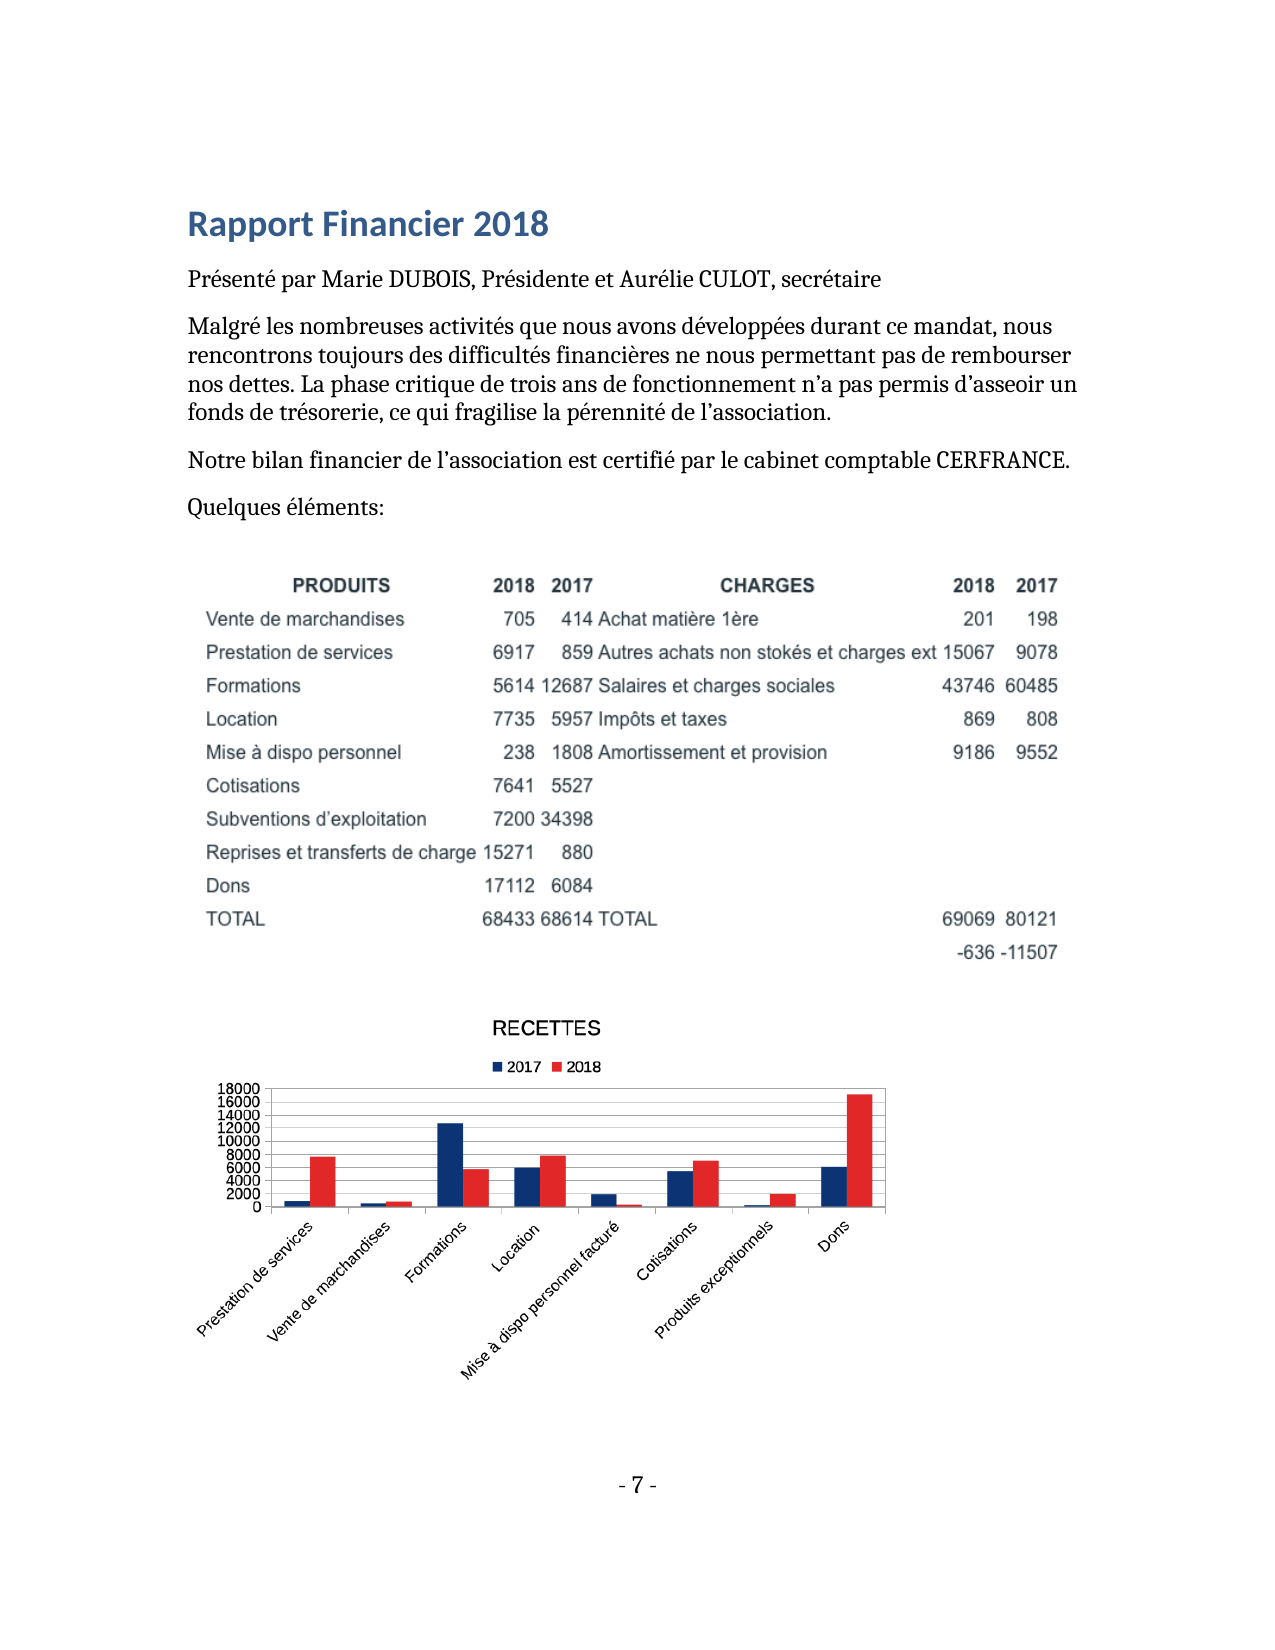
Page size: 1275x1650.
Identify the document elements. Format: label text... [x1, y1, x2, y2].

picture [187, 540, 1088, 1400]
text Quelques éléments: [187, 493, 1087, 522]
text Présenté par Marie DUBOIS, Présidente et Aurélie CULOT, secrétaire [187, 264, 1087, 293]
text Notre bilan financier de l’association est certifié par le cabinet comptable CERFRANCE. [187, 446, 1087, 474]
text Malgré les nombreuses activités que nous avons développées durant ce mandat, nous rencontrons toujours des difficultés financières ne nous permettant pas de rembourser nos dettes. La phase critique de trois ans de fonctionnement n’a pas permis d’asseoir un fonds de trésorerie, ce qui fragilise la pérennité de l’association. [187, 312, 1087, 427]
subtitle Rapport Financier 2018 [187, 200, 1087, 246]
